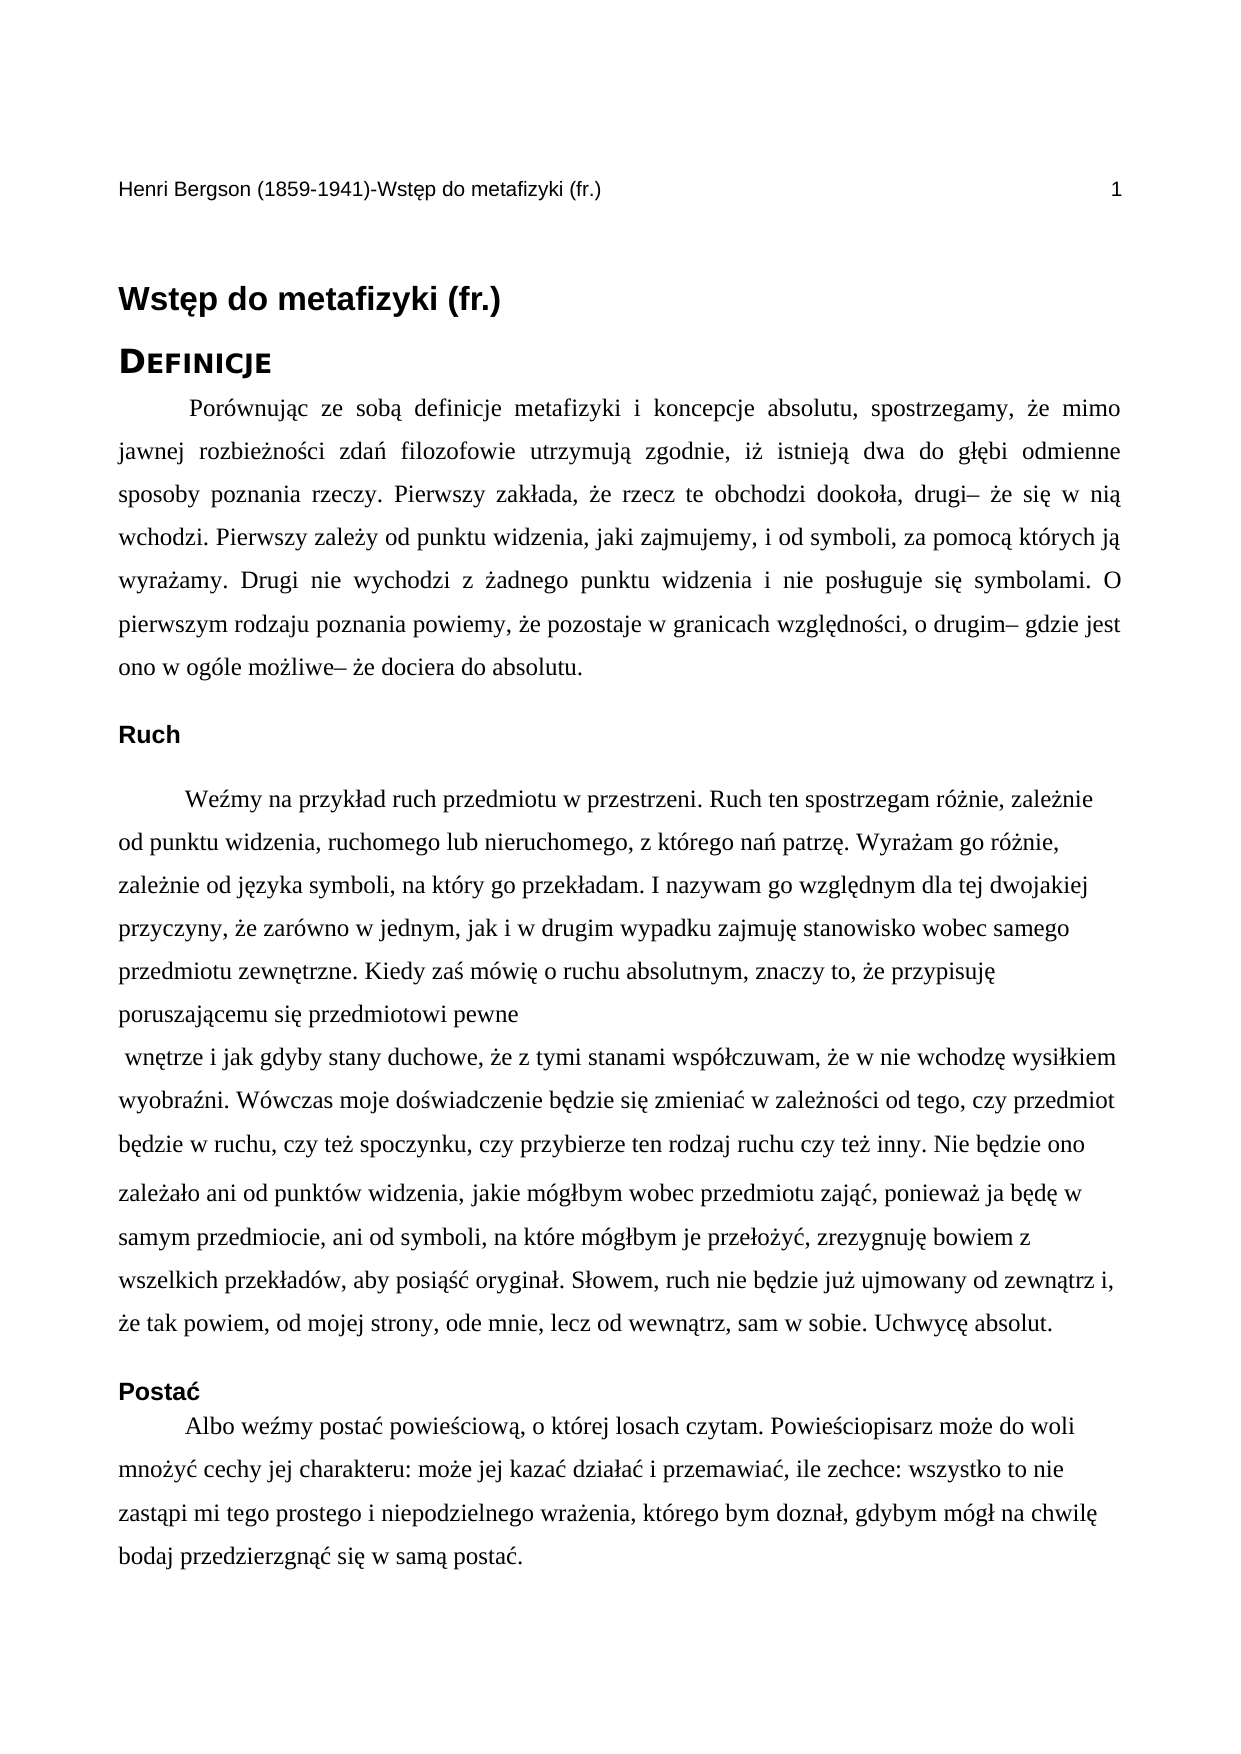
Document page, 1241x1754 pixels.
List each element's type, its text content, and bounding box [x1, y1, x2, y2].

text Porównując ze sobą definicje metafizyki i koncepcje absolutu, spostrzegamy, że mimo jawnej rozbieżności zdań filozofowie utrzymują zgodnie, iż istnieją dwa do głębi odmienne sposoby poznania rzeczy. Pierwszy zakłada, że rzecz te obchodzi dookoła, drugi– że się w nią wchodzi. Pierwszy zależy od punktu widzenia, jaki zajmujemy, i od symboli, za pomocą których ją wyrażamy. Drugi nie wychodzi z żadnego punktu widzenia i nie posługuje się symbolami. O pierwszym rodzaju poznania powiemy, że pozostaje w granicach względności, o drugim– gdzie jest ono w ogóle możliwe– że dociera do absolutu. [118, 393, 1122, 681]
table_header 1 [620, 177, 1122, 225]
subtitle Definicje [118, 342, 1122, 381]
table_header Henri Bergson (1859-1941)-Wstęp do metafizyki (fr.) [118, 177, 620, 225]
subtitle Postać [118, 1376, 1122, 1405]
text Albo weźmy postać powieściową, o której losach czytam. Powieściopisarz może do woli mnożyć cechy jej charakteru: może jej kazać działać i przemawiać, ile zechce: wszystko to nie zastąpi mi tego prostego i niepodzielnego wrażenia, którego bym doznał, gdybym mógł na chwilę bodaj przedzierzgnąć się w samą postać. [118, 1411, 1122, 1569]
subtitle Wstęp do metafizyki (fr.) [118, 279, 1122, 317]
text Weźmy na przykład ruch przedmiotu w przestrzeni. Ruch ten spostrzegam różnie, zależnie od punktu widzenia, ruchomego lub nieruchomego, z którego nań patrzę. Wyrażam go różnie, zależnie od języka symboli, na który go przekładam. I nazywam go względnym dla tej dwojakiej przyczyny, że zarówno w jednym, jak i w drugim wypadku zajmuję stanowisko wobec samego przedmiotu zewnętrzne. Kiedy zaś mówię o ruchu absolutnym, znaczy to, że przypisuję poruszającemu się przedmiotowi pewne wnętrze i jak gdyby stany duchowe, że z tymi stanami współczuwam, że w nie wchodzę wysiłkiem wyobraźni. Wówczas moje doświadczenie będzie się zmieniać w zależności od tego, czy przedmiot będzie w ruchu, czy też spoczynku, czy przybierze ten rodzaj ruchu czy też inny. Nie będzie ono zależało ani od punktów widzenia, jakie mógłbym wobec przedmiotu zająć, ponieważ ja będę w samym przedmiocie, ani od symboli, na które mógłbym je przełożyć, zrezygnuję bowiem z wszelkich przekładów, aby posiąść oryginał. Słowem, ruch nie będzie już ujmowany od zewnątrz i, że tak powiem, od mojej strony, ode mnie, lecz od wewnątrz, sam w sobie. Uchwycę absolut. [118, 784, 1122, 1337]
subtitle Ruch [118, 720, 1122, 749]
